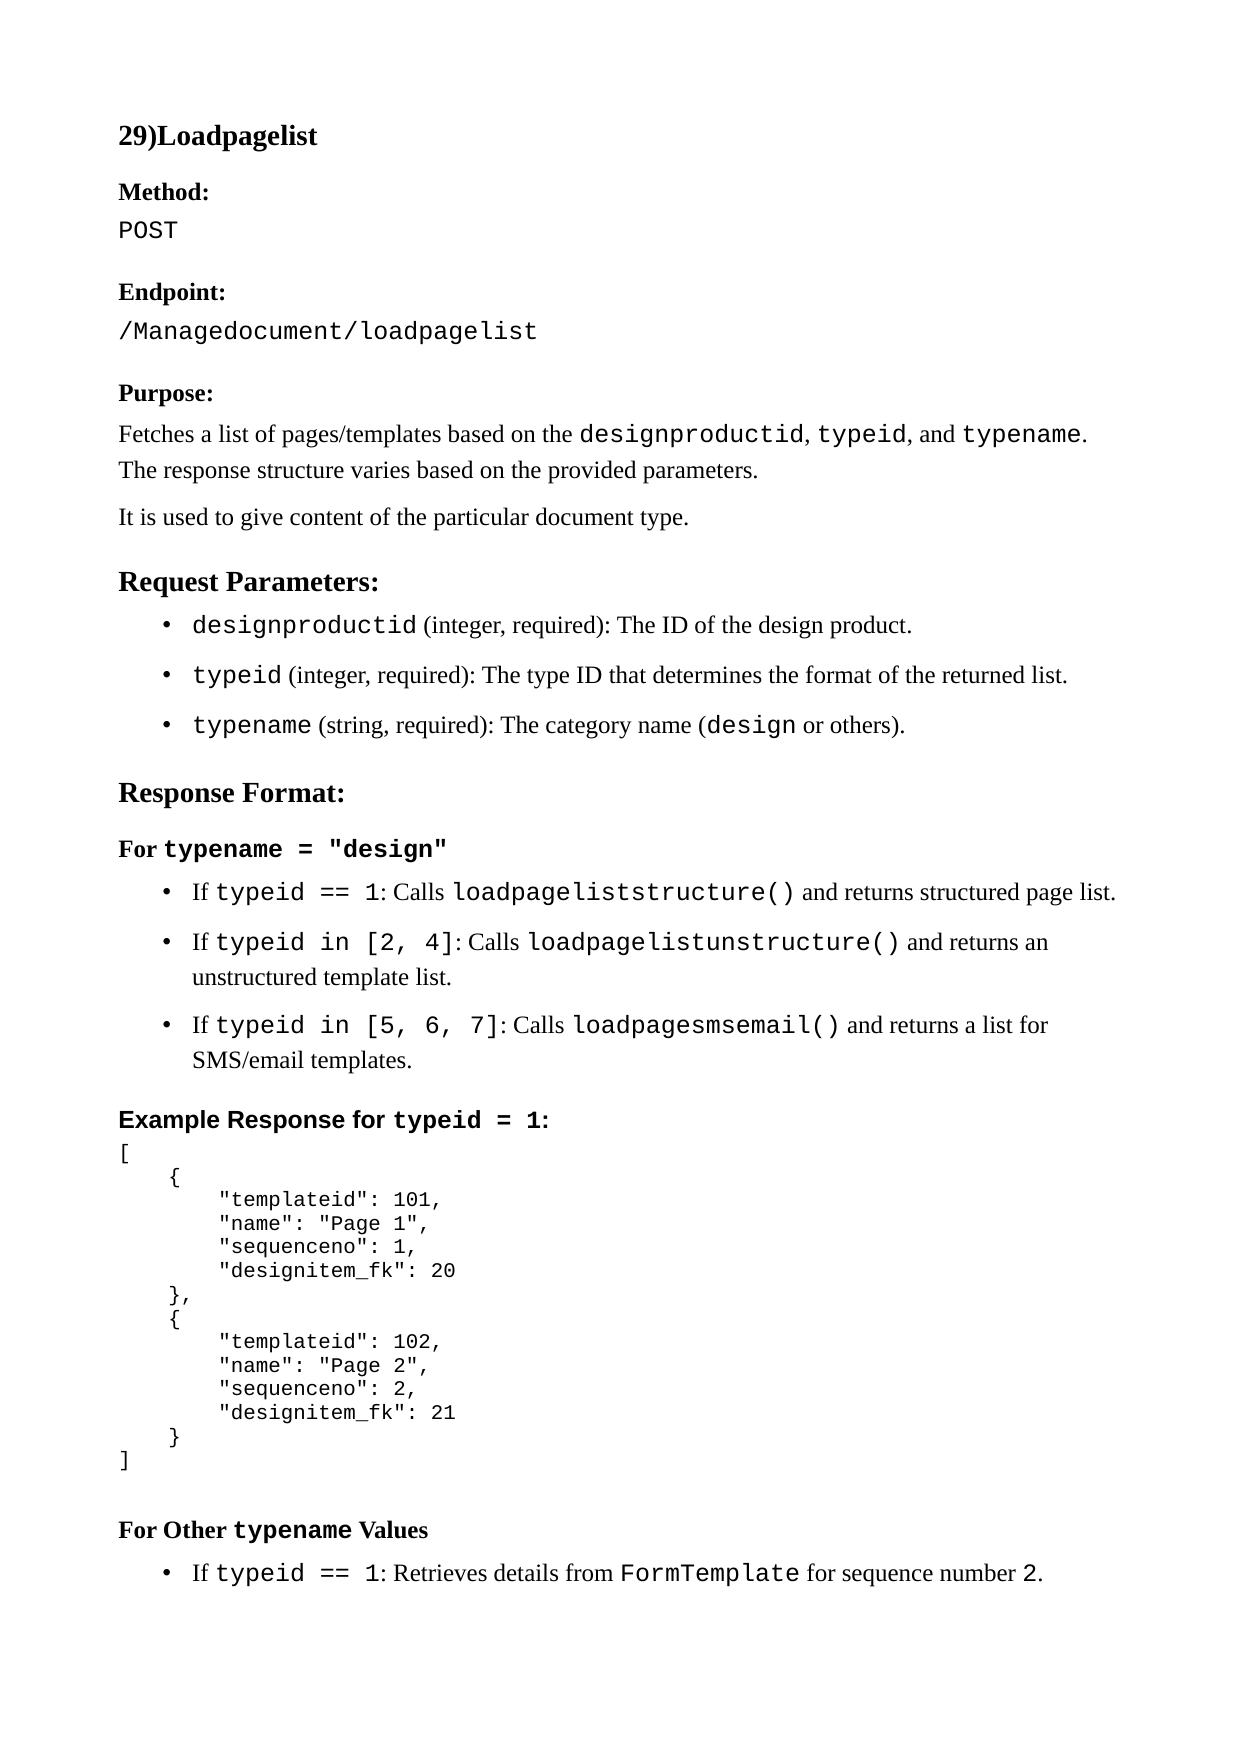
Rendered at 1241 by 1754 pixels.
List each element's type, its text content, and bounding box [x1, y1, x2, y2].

subtitle 29)Loadpagelist [118, 118, 1122, 152]
text "sequenceno": 1, [118, 1237, 1122, 1260]
subtitle For typename = "design" [118, 834, 1122, 864]
subtitle Request Parameters: [118, 564, 1122, 598]
text }, [118, 1284, 1122, 1307]
subtitle Method: [118, 177, 1122, 205]
subtitle Example Response for typeid = 1: [118, 1105, 1122, 1136]
text "designitem_fk": 21 [118, 1402, 1122, 1426]
text [ [118, 1142, 1122, 1166]
subtitle Purpose: [118, 378, 1122, 407]
list typeid (integer, required): The type ID that determines the format of the returned list. [162, 661, 1122, 691]
text "designitem_fk": 20 [118, 1260, 1122, 1284]
text /Managedocument/loadpagelist [118, 319, 1122, 347]
list If typeid == 1: Calls loadpageliststructure() and returns structured page list. [162, 877, 1122, 908]
list If typeid in [5, 6, 7]: Calls loadpagesmsemail() and returns a list for SMS/email templates. [162, 1010, 1122, 1073]
text } [118, 1426, 1122, 1449]
list designproductid (integer, required): The ID of the design product. [162, 611, 1122, 641]
text "name": "Page 2", [118, 1355, 1122, 1378]
text "name": "Page 1", [118, 1213, 1122, 1237]
subtitle Response Format: [118, 775, 1122, 809]
list typename (string, required): The category name (design or others). [162, 711, 1122, 741]
list If typeid in [2, 4]: Calls loadpagelistunstructure() and returns an unstructured template list. [162, 927, 1122, 991]
text Fetches a list of pages/templates based on the designproductid, typeid, and typename. The response structure varies based on the provided parameters. [118, 419, 1122, 483]
text POST [118, 218, 1122, 246]
subtitle For Other typename Values [118, 1515, 1122, 1546]
text { [118, 1307, 1122, 1331]
list If typeid == 1: Retrieves details from FormTemplate for sequence number 2. [162, 1558, 1122, 1589]
text "templateid": 101, [118, 1189, 1122, 1213]
text "templateid": 102, [118, 1331, 1122, 1355]
text { [118, 1166, 1122, 1189]
text It is used to give content of the particular document type. [118, 502, 1122, 531]
subtitle Endpoint: [118, 277, 1122, 306]
text "sequenceno": 2, [118, 1378, 1122, 1402]
text ] [118, 1449, 1122, 1473]
